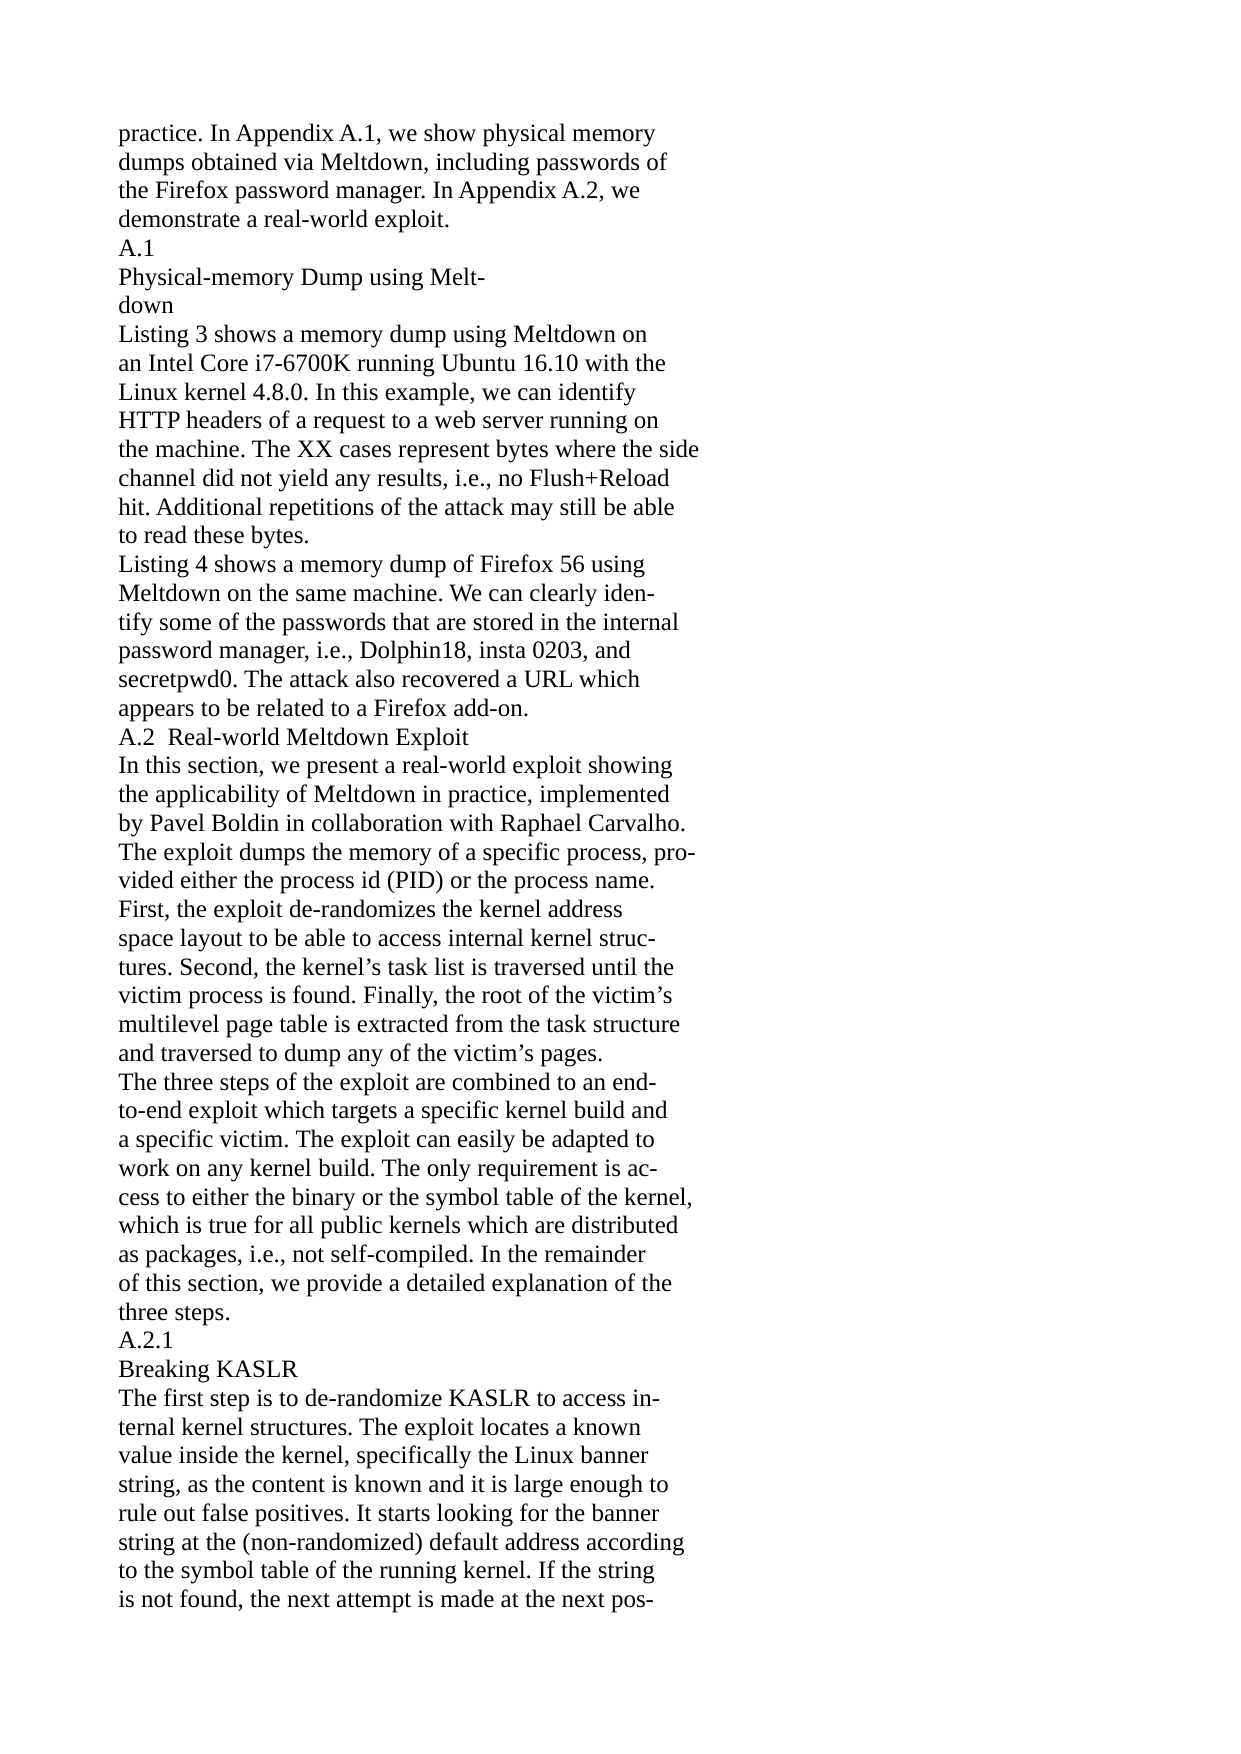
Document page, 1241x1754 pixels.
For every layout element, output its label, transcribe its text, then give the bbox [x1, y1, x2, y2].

text The three steps of the exploit are combined to an end- [118, 1067, 1122, 1096]
text demonstrate a real-world exploit. [118, 204, 1122, 233]
text password manager, i.e., Dolphin18, insta 0203, and [118, 636, 1122, 664]
text value inside the kernel, specifically the Linux banner [118, 1441, 1122, 1469]
text practice. In Appendix A.1, we show physical memory [118, 118, 1122, 147]
text vided either the process id (PID) or the process name. [118, 866, 1122, 894]
text string at the (non-randomized) default address according [118, 1527, 1122, 1556]
text rule out false positives. It starts looking for the banner [118, 1498, 1122, 1527]
text First, the exploit de-randomizes the kernel address [118, 894, 1122, 923]
text to-end exploit which targets a specific kernel build and [118, 1096, 1122, 1124]
text A.1 [118, 233, 1122, 262]
text The first step is to de-randomize KASLR to access in- [118, 1383, 1122, 1412]
text Listing 3 shows a memory dump using Meltdown on [118, 319, 1122, 348]
text to read these bytes. [118, 521, 1122, 549]
text A.2.1 [118, 1326, 1122, 1354]
text the machine. The XX cases represent bytes where the side [118, 434, 1122, 463]
text down [118, 291, 1122, 319]
text tures. Second, the kernel’s task list is traversed until the [118, 952, 1122, 981]
text the applicability of Meltdown in practice, implemented [118, 779, 1122, 808]
text three steps. [118, 1297, 1122, 1326]
text victim process is found. Finally, the root of the victim’s [118, 981, 1122, 1009]
text an Intel Core i7-6700K running Ubuntu 16.10 with the [118, 348, 1122, 377]
text secretpwd0. The attack also recovered a URL which [118, 664, 1122, 693]
text appears to be related to a Firefox add-on. [118, 693, 1122, 722]
text Listing 4 shows a memory dump of Firefox 56 using [118, 549, 1122, 578]
text Breaking KASLR [118, 1354, 1122, 1383]
text Meltdown on the same machine. We can clearly iden- [118, 578, 1122, 607]
text and traversed to dump any of the victim’s pages. [118, 1038, 1122, 1067]
text dumps obtained via Meltdown, including passwords of [118, 147, 1122, 176]
text HTTP headers of a request to a web server running on [118, 406, 1122, 434]
text work on any kernel build. The only requirement is ac- [118, 1153, 1122, 1182]
text which is true for all public kernels which are distributed [118, 1211, 1122, 1239]
text The exploit dumps the memory of a specific process, pro- [118, 837, 1122, 866]
text of this section, we provide a detailed explanation of the [118, 1268, 1122, 1297]
text channel did not yield any results, i.e., no Flush+Reload [118, 463, 1122, 492]
text as packages, i.e., not self-compiled. In the remainder [118, 1239, 1122, 1268]
text a specific victim. The exploit can easily be adapted to [118, 1124, 1122, 1153]
text by Pavel Boldin in collaboration with Raphael Carvalho. [118, 808, 1122, 837]
text multilevel page table is extracted from the task structure [118, 1009, 1122, 1038]
text space layout to be able to access internal kernel struc- [118, 923, 1122, 952]
text is not found, the next attempt is made at the next pos- [118, 1584, 1122, 1613]
text A.2 Real-world Meltdown Exploit [118, 722, 1122, 751]
text Physical-memory Dump using Melt- [118, 262, 1122, 291]
text string, as the content is known and it is large enough to [118, 1469, 1122, 1498]
text hit. Additional repetitions of the attack may still be able [118, 492, 1122, 521]
text Linux kernel 4.8.0. In this example, we can identify [118, 377, 1122, 406]
text In this section, we present a real-world exploit showing [118, 751, 1122, 779]
text to the symbol table of the running kernel. If the string [118, 1556, 1122, 1584]
text the Firefox password manager. In Appendix A.2, we [118, 176, 1122, 204]
text cess to either the binary or the symbol table of the kernel, [118, 1182, 1122, 1211]
text tify some of the passwords that are stored in the internal [118, 607, 1122, 636]
text ternal kernel structures. The exploit locates a known [118, 1412, 1122, 1441]
